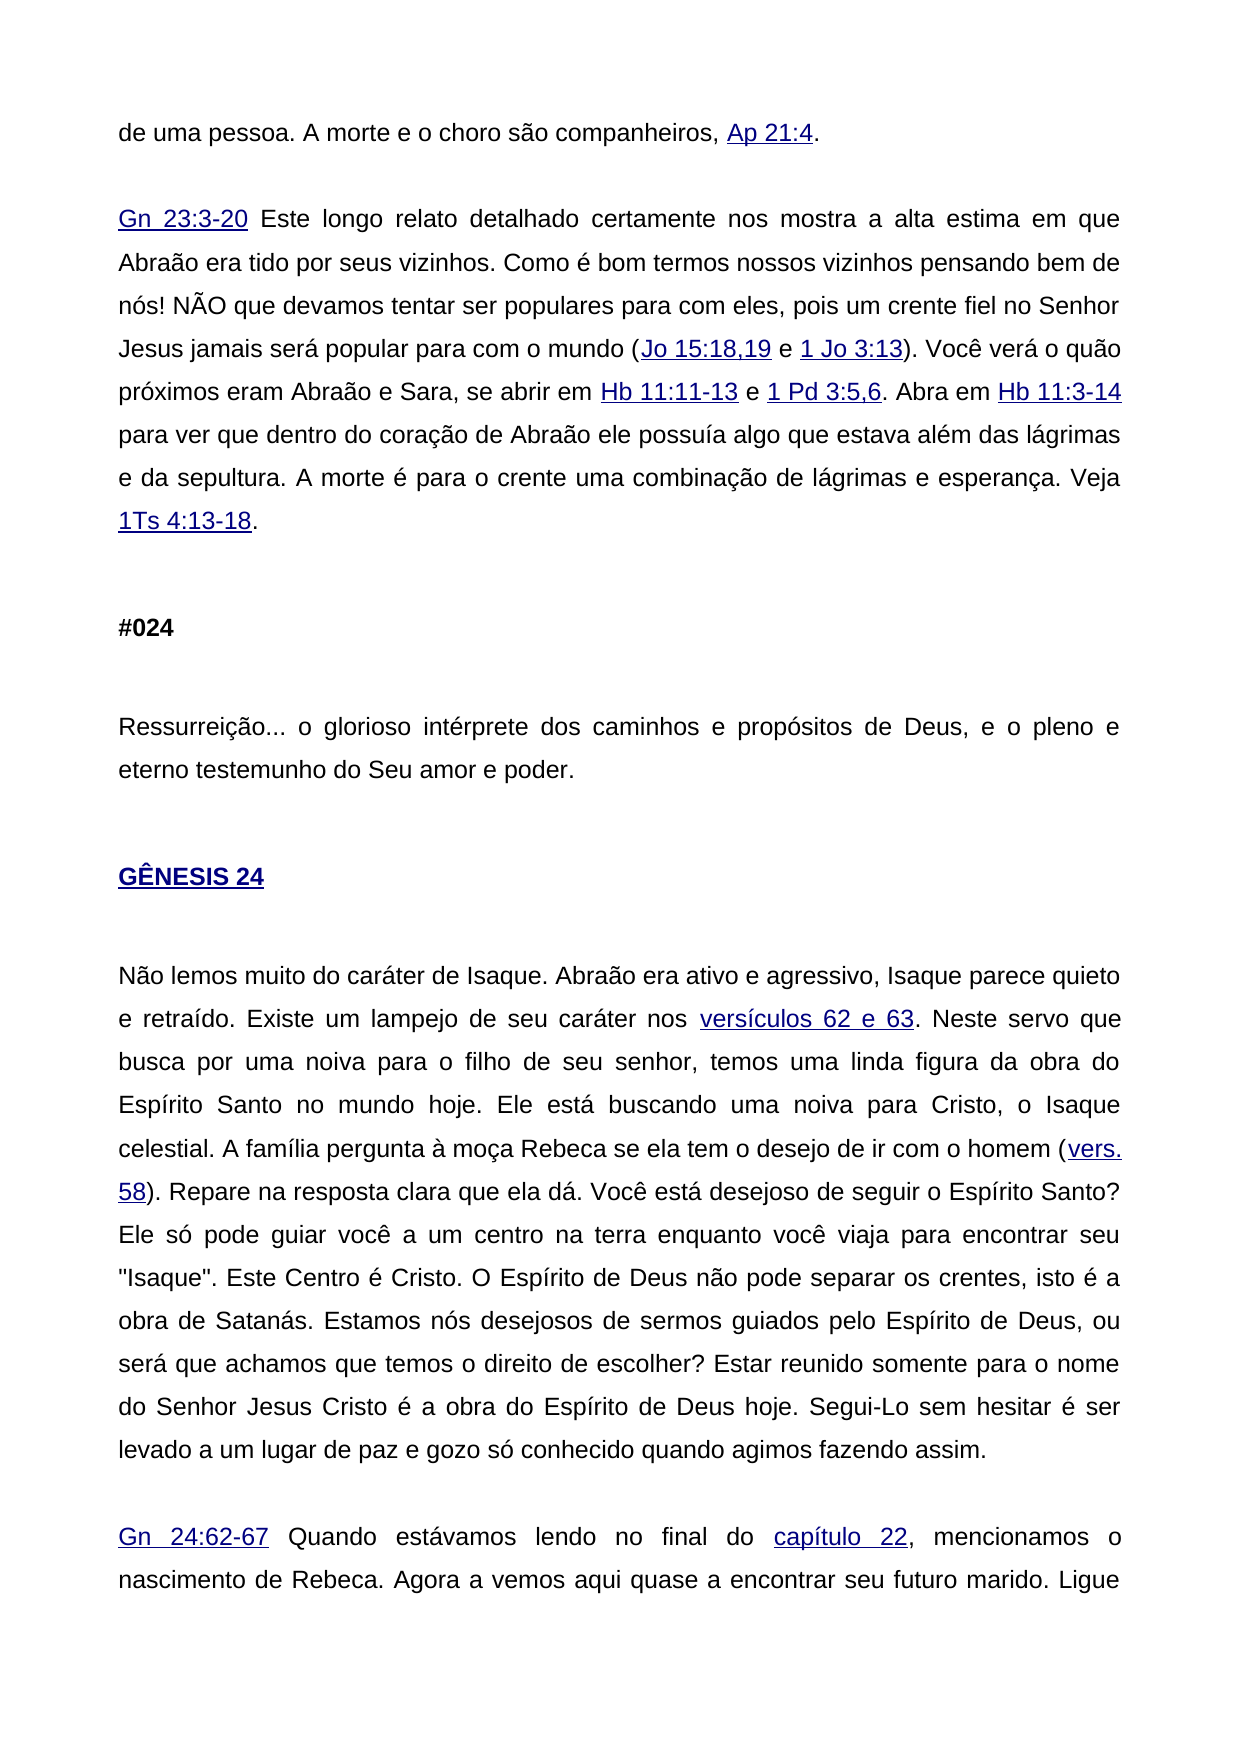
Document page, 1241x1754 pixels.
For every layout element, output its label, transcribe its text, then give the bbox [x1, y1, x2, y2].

text Gn 23:3-20 Este longo relato detalhado certamente nos mostra a alta estima em que Abraão era tido por seus vizinhos. Como é bom termos nossos vizinhos pensando bem de nós! NÃO que devamos tentar ser populares para com eles, pois um crente fiel no Senhor Jesus jamais será popular para com o mundo (Jo 15:18,19 e 1 Jo 3:13). Você verá o quão próximos eram Abraão e Sara, se abrir em Hb 11:11-13 e 1 Pd 3:5,6. Abra em Hb 11:3-14 para ver que dentro do coração de Abraão ele possuía algo que estava além das lágrimas e da sepultura. A morte é para o crente uma combinação de lágrimas e esperança. Veja 1Ts 4:13-18. [118, 204, 1122, 535]
subtitle #024 [118, 613, 1122, 642]
text de uma pessoa. A morte e o choro são companheiros, Ap 21:4. [118, 118, 1122, 147]
text Não lemos muito do caráter de Isaque. Abraão era ativo e agressivo, Isaque parece quieto e retraído. Existe um lampejo de seu caráter nos versículos 62 e 63. Neste servo que busca por uma noiva para o filho de seu senhor, temos uma linda figura da obra do Espírito Santo no mundo hoje. Ele está buscando uma noiva para Cristo, o Isaque celestial. A família pergunta à moça Rebeca se ela tem o desejo de ir com o homem (vers. 58). Repare na resposta clara que ela dá. Você está desejoso de seguir o Espírito Santo? Ele só pode guiar você a um centro na terra enquanto você viaja para encontrar seu "Isaque". Este Centro é Cristo. O Espírito de Deus não pode separar os crentes, isto é a obra de Satanás. Estamos nós desejosos de sermos guiados pelo Espírito de Deus, ou será que achamos que temos o direito de escolher? Estar reunido somente para o nome do Senhor Jesus Cristo é a obra do Espírito de Deus hoje. Segui-Lo sem hesitar é ser levado a um lugar de paz e gozo só conhecido quando agimos fazendo assim. [118, 961, 1122, 1464]
text Ressurreição... o glorioso intérprete dos caminhos e propósitos de Deus, e o pleno e eterno testemunho do Seu amor e poder. [118, 712, 1122, 784]
subtitle GÊNESIS 24 [118, 862, 1122, 891]
text Gn 24:62-67 Quando estávamos lendo no final do capítulo 22, mencionamos o nascimento de Rebeca. Agora a vemos aqui quase a encontrar seu futuro marido. Ligue [118, 1522, 1122, 1593]
